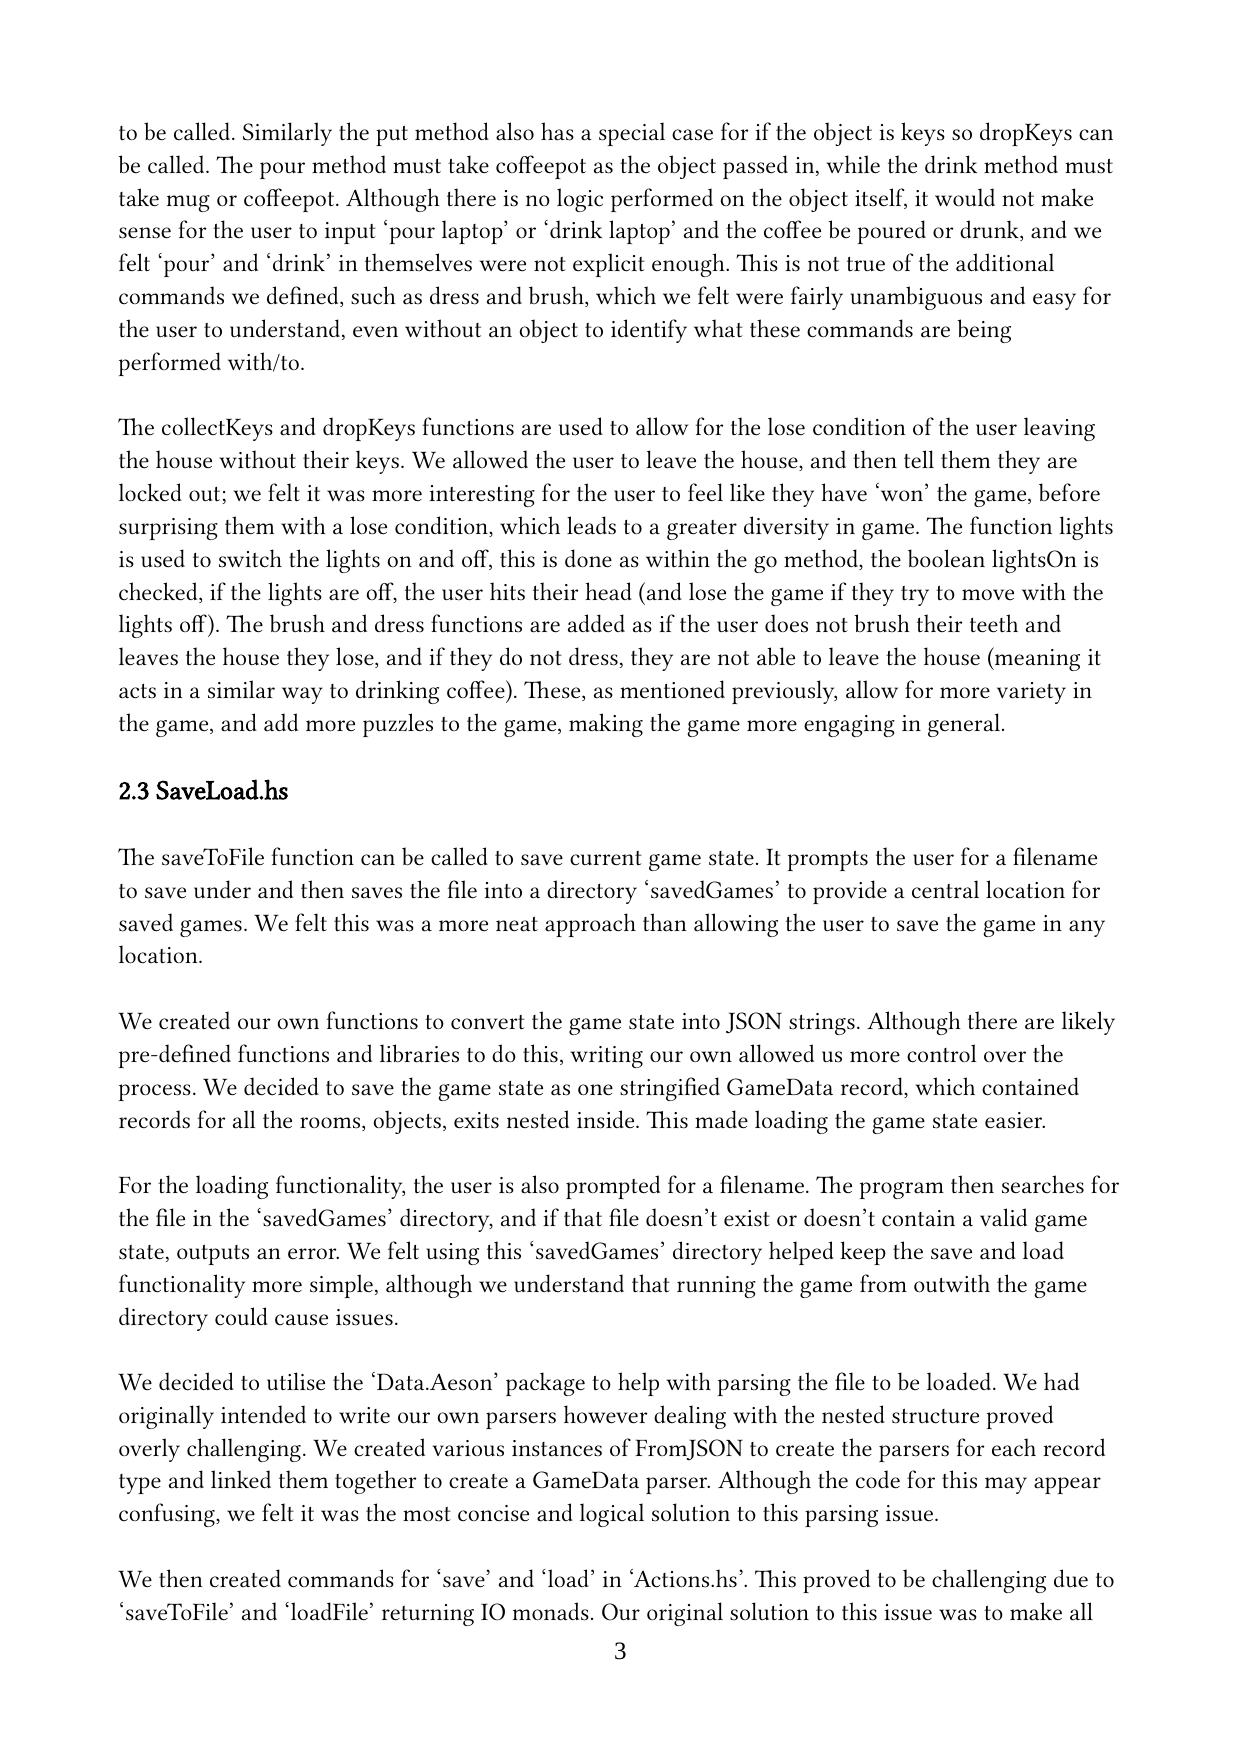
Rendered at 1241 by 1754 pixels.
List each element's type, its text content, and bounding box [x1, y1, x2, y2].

text For the loading functionality, the user is also prompted for a filename. The program then searches for the file in the ‘savedGames’ directory, and if that file doesn’t exist or doesn’t contain a valid game state, outputs an error. We felt using this ‘savedGames’ directory helped keep the save and load functionality more simple, although we understand that running the game from outwith the game directory could cause issues. [118, 1171, 1122, 1331]
text The saveToFile function can be called to save current game state. It prompts the user for a filename to save under and then saves the file into a directory ‘savedGames’ to provide a central location for saved games. We felt this was a more neat approach than allowing the user to save the game in any location. [118, 843, 1122, 970]
text 2.3 SaveLoad.hs [118, 774, 1122, 806]
text We decided to utilise the ‘Data.Aeson’ package to help with parsing the file to be loaded. We had originally intended to write our own parsers however dealing with the nested structure proved overly challenging. We created various instances of FromJSON to create the parsers for each record type and linked them together to create a GameData parser. Although the code for this may appear confusing, we felt it was the most concise and logical solution to this parsing issue. [118, 1368, 1122, 1528]
text We created our own functions to convert the game state into JSON strings. Although there are likely pre-defined functions and libraries to do this, writing our own allowed us more control over the process. We decided to save the game state as one stringified GameData record, which contained records for all the rooms, objects, exits nested inside. This made loading the game state easier. [118, 1007, 1122, 1134]
text The collectKeys and dropKeys functions are used to allow for the lose condition of the user leaving the house without their keys. We allowed the user to leave the house, and then tell them they are locked out; we felt it was more interesting for the user to feel like they have ‘won’ the game, before surprising them with a lose condition, which leads to a greater diversity in game. The function lights is used to switch the lights on and off, this is done as within the go method, the boolean lightsOn is checked, if the lights are off, the user hits their head (and lose the game if they try to move with the lights off). The brush and dress functions are added as if the user does not brush their teeth and leaves the house they lose, and if they do not dress, they are not able to leave the house (meaning it acts in a similar way to drinking coffee). These, as mentioned previously, allow for more variety in the game, and add more puzzles to the game, making the game more engaging in general. [118, 413, 1122, 737]
text We then created commands for ‘save’ and ‘load’ in ‘Actions.hs’. This proved to be challenging due to ‘saveToFile’ and ‘loadFile’ returning IO monads. Our original solution to this issue was to make all [118, 1565, 1122, 1626]
text to be called. Similarly the put method also has a special case for if the object is keys so dropKeys can be called. The pour method must take coffeepot as the object passed in, while the drink method must take mug or coffeepot. Although there is no logic performed on the object itself, it would not make sense for the user to input ‘pour laptop’ or ‘drink laptop’ and the coffee be poured or drunk, and we felt ‘pour’ and ‘drink’ in themselves were not explicit enough. This is not true of the additional commands we defined, such as dress and brush, which we felt were fairly unambiguous and easy for the user to understand, even without an object to identify what these commands are being performed with/to. [118, 118, 1122, 376]
